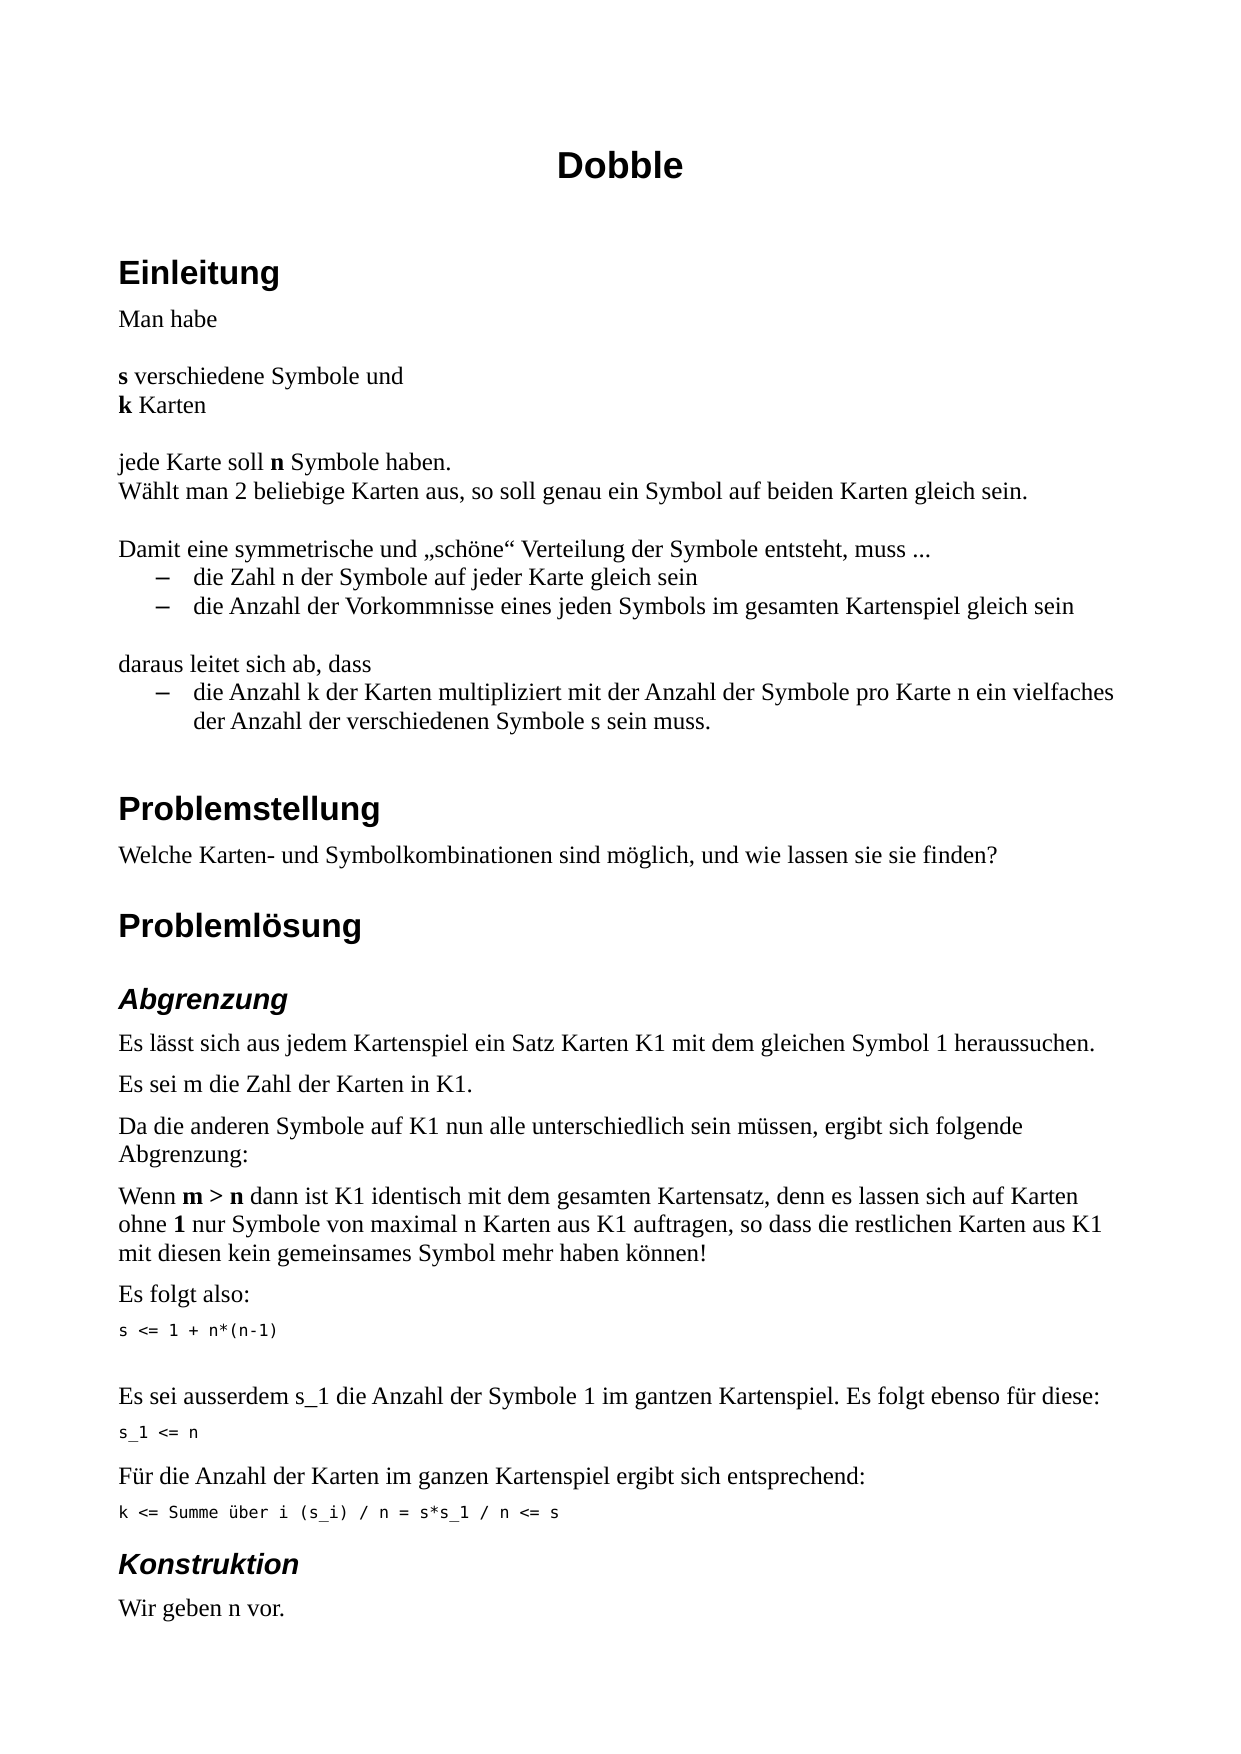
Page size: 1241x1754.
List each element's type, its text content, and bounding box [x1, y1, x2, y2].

text Man habe [118, 304, 1122, 332]
text s <= 1 + n*(n-1) [118, 1321, 1122, 1340]
subtitle Einleitung [118, 252, 1122, 291]
subtitle Konstruktion [118, 1547, 1122, 1581]
text Damit eine symmetrische und „schöne“ Verteilung der Symbole entsteht, muss ... [118, 534, 1122, 562]
text s verschiedene Symbole und [118, 361, 1122, 390]
subtitle Problemlösung [118, 906, 1122, 945]
list die Anzahl der Vorkommnisse eines jeden Symbols im gesamten Kartenspiel gleich sein [156, 591, 1122, 620]
list die Anzahl k der Karten multipliziert mit der Anzahl der Symbole pro Karte n ein vielfaches der Anzahl der verschiedenen Symbole s sein muss. [156, 677, 1122, 735]
text Wenn m > n dann ist K1 identisch mit dem gesamten Kartensatz, denn es lassen sich auf Karten ohne 1 nur Symbole von maximal n Karten aus K1 auftragen, so dass die restlichen Karten aus K1 mit diesen kein gemeinsames Symbol mehr haben können! [118, 1181, 1122, 1267]
list die Zahl n der Symbole auf jeder Karte gleich sein [156, 562, 1122, 591]
text Es sei m die Zahl der Karten in K1. [118, 1069, 1122, 1098]
text Es sei ausserdem s_1 die Anzahl der Symbole 1 im gantzen Kartenspiel. Es folgt ebenso für diese: [118, 1381, 1122, 1410]
text Es folgt also: [118, 1279, 1122, 1308]
text s_1 <= n [118, 1423, 1122, 1442]
subtitle Abgrenzung [118, 982, 1122, 1016]
text k <= Summe über i (s_i) / n = s*s_1 / n <= s [118, 1503, 1122, 1522]
text Für die Anzahl der Karten im ganzen Kartenspiel ergibt sich entsprechend: [118, 1461, 1122, 1490]
text Wählt man 2 beliebige Karten aus, so soll genau ein Symbol auf beiden Karten gleich sein. [118, 476, 1122, 505]
text daraus leitet sich ab, dass [118, 649, 1122, 677]
text k Karten [118, 390, 1122, 419]
subtitle Problemstellung [118, 789, 1122, 827]
text jede Karte soll n Symbole haben. [118, 447, 1122, 476]
text Wir geben n vor. [118, 1593, 1122, 1622]
text Welche Karten- und Symbolkombinationen sind möglich, und wie lassen sie sie finden? [118, 840, 1122, 868]
title Dobble [118, 143, 1122, 186]
text Da die anderen Symbole auf K1 nun alle unterschiedlich sein müssen, ergibt sich folgende Abgrenzung: [118, 1111, 1122, 1168]
text Es lässt sich aus jedem Kartenspiel ein Satz Karten K1 mit dem gleichen Symbol 1 heraussuchen. [118, 1028, 1122, 1057]
